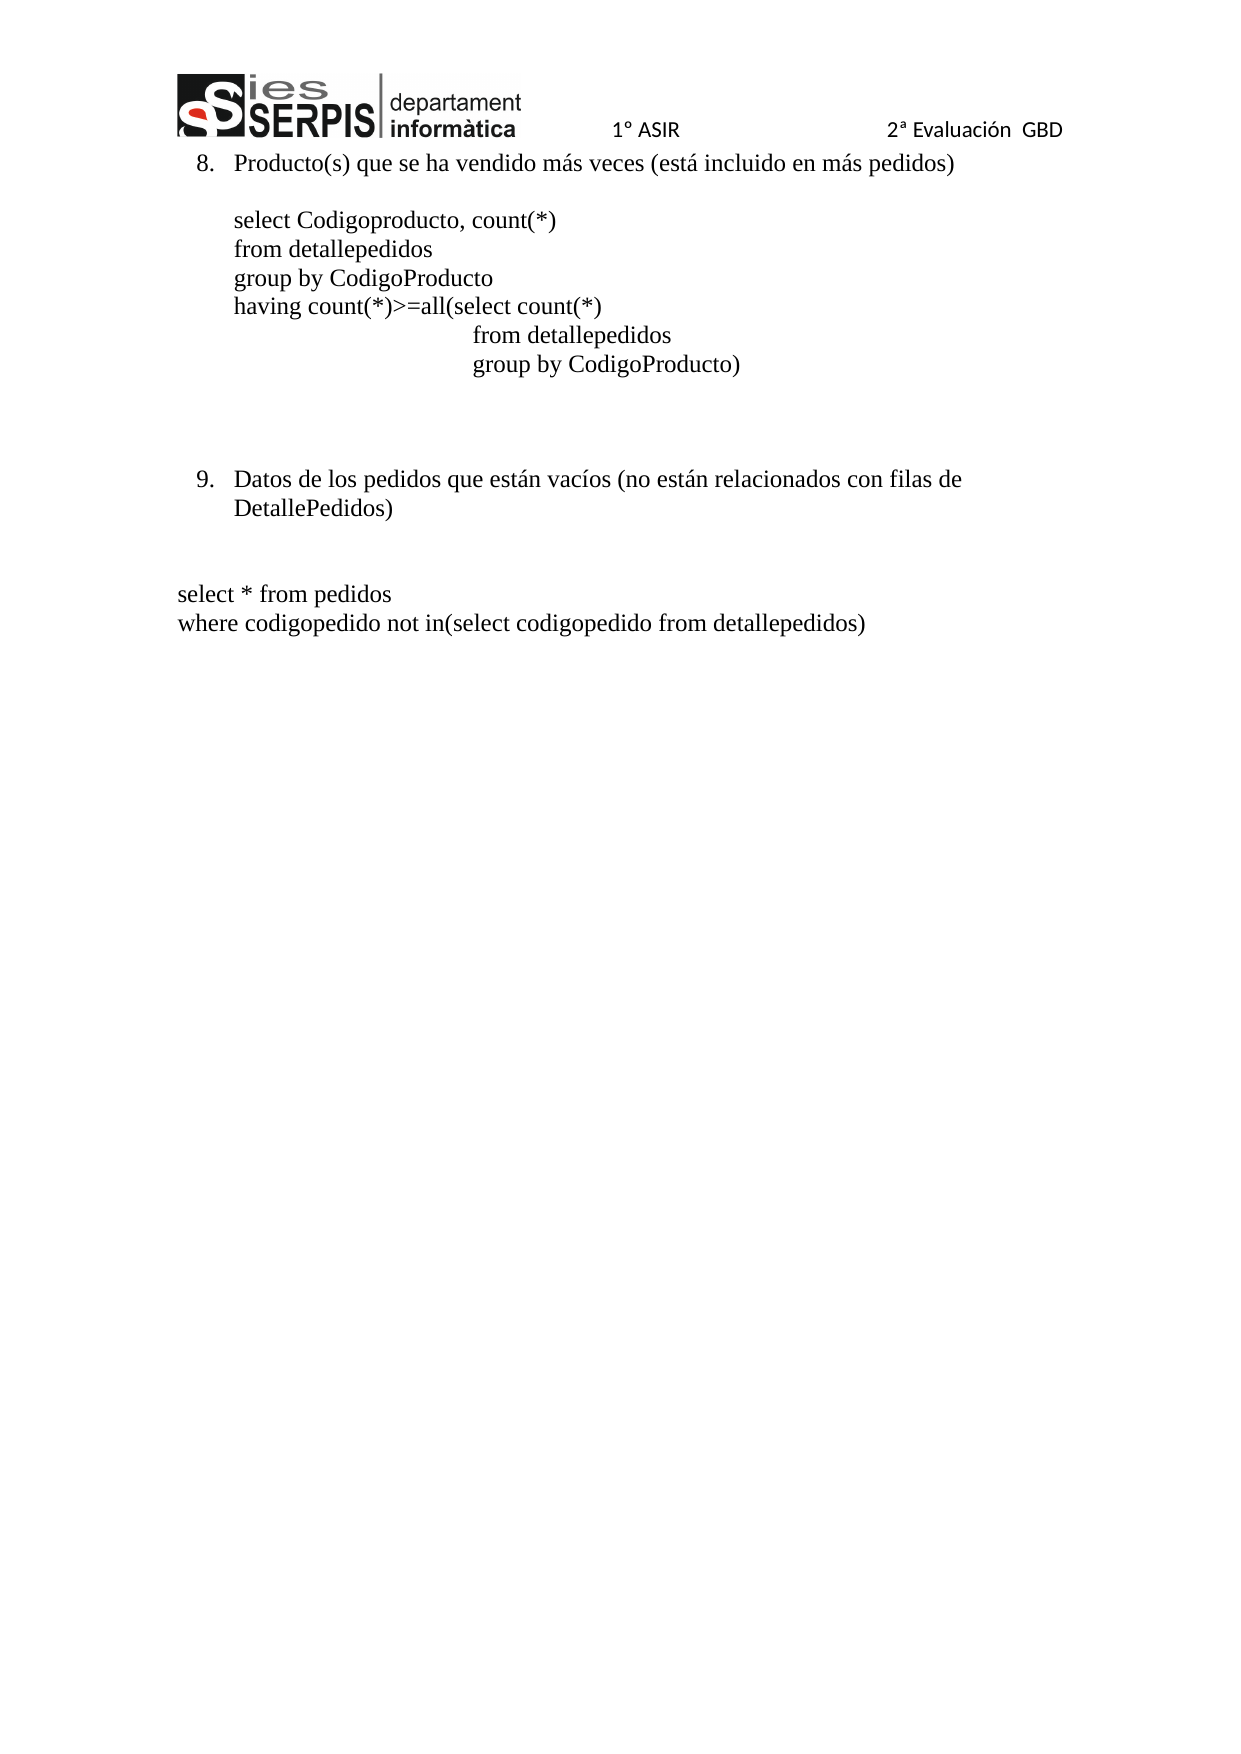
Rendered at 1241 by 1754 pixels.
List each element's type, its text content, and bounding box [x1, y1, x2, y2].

text where codigopedido not in(select codigopedido from detallepedidos) [177, 608, 1063, 636]
text from detallepedidos [233, 234, 1063, 263]
picture [177, 73, 521, 138]
list Producto(s) que se ha vendido más veces (está incluido en más pedidos) [196, 148, 1063, 176]
text group by CodigoProducto) [233, 349, 1063, 378]
text from detallepedidos [233, 320, 1063, 349]
text select * from pedidos [177, 579, 1063, 608]
text having count(*)>=all(select count(*) [233, 291, 1063, 320]
text group by CodigoProducto [233, 263, 1063, 291]
list Datos de los pedidos que están vacíos (no están relacionados con filas de DetallePedidos) [196, 464, 1063, 521]
text select Codigoproducto, count(*) [233, 205, 1063, 234]
